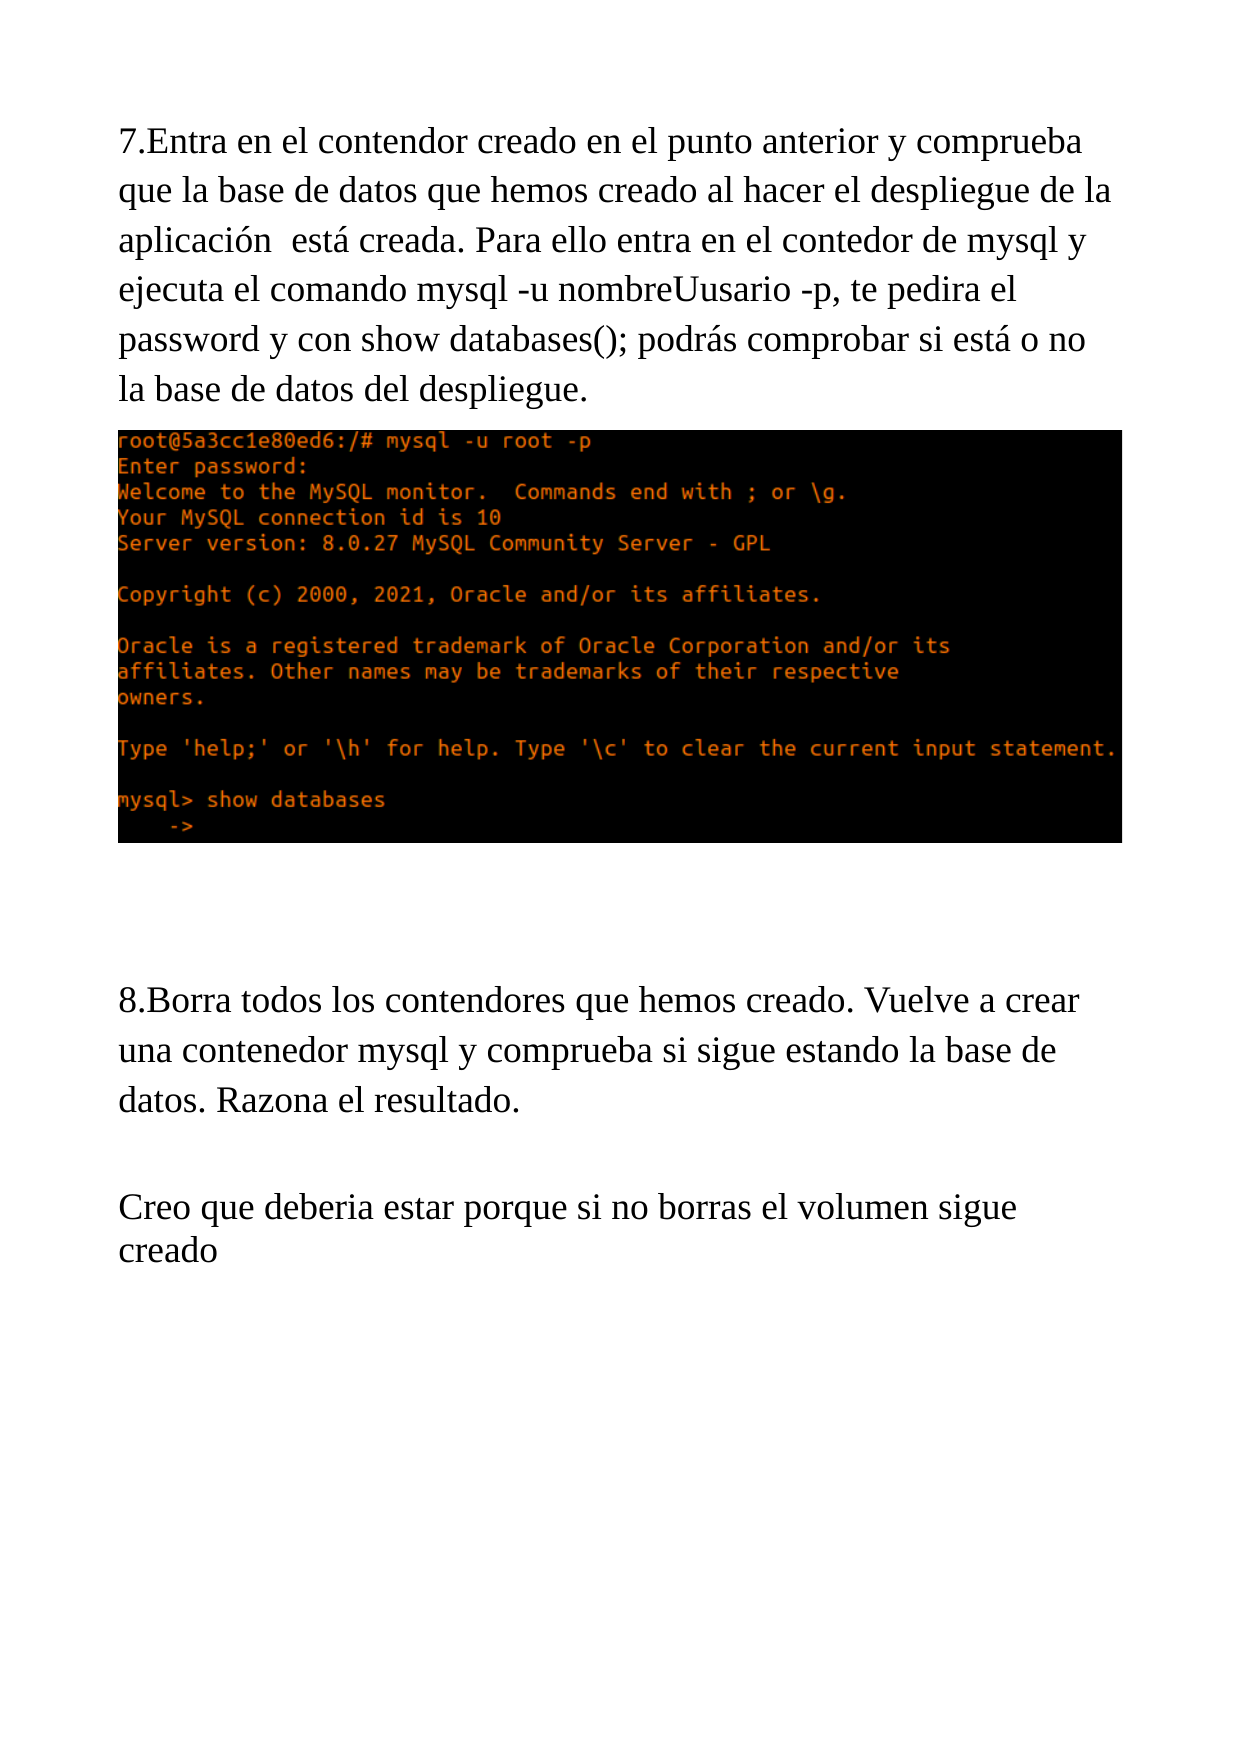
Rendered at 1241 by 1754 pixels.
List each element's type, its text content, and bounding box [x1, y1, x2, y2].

text 8.Borra todos los contendores que hemos creado. Vuelve a crear una contenedor mysql y comprueba si sigue estando la base de datos. Razona el resultado. [118, 978, 1122, 1120]
picture [118, 430, 1123, 843]
text Creo que deberia estar porque si no borras el volumen sigue creado [118, 1184, 1122, 1271]
text 7.Entra en el contendor creado en el punto anterior y comprueba que la base de datos que hemos creado al hacer el despliegue de la aplicación está creada. Para ello entra en el contedor de mysql y ejecuta el comando mysql -u nombreUusario -p, te pedira el password y con show databases(); podrás comprobar si está o no la base de datos del despliegue. [118, 118, 1122, 409]
